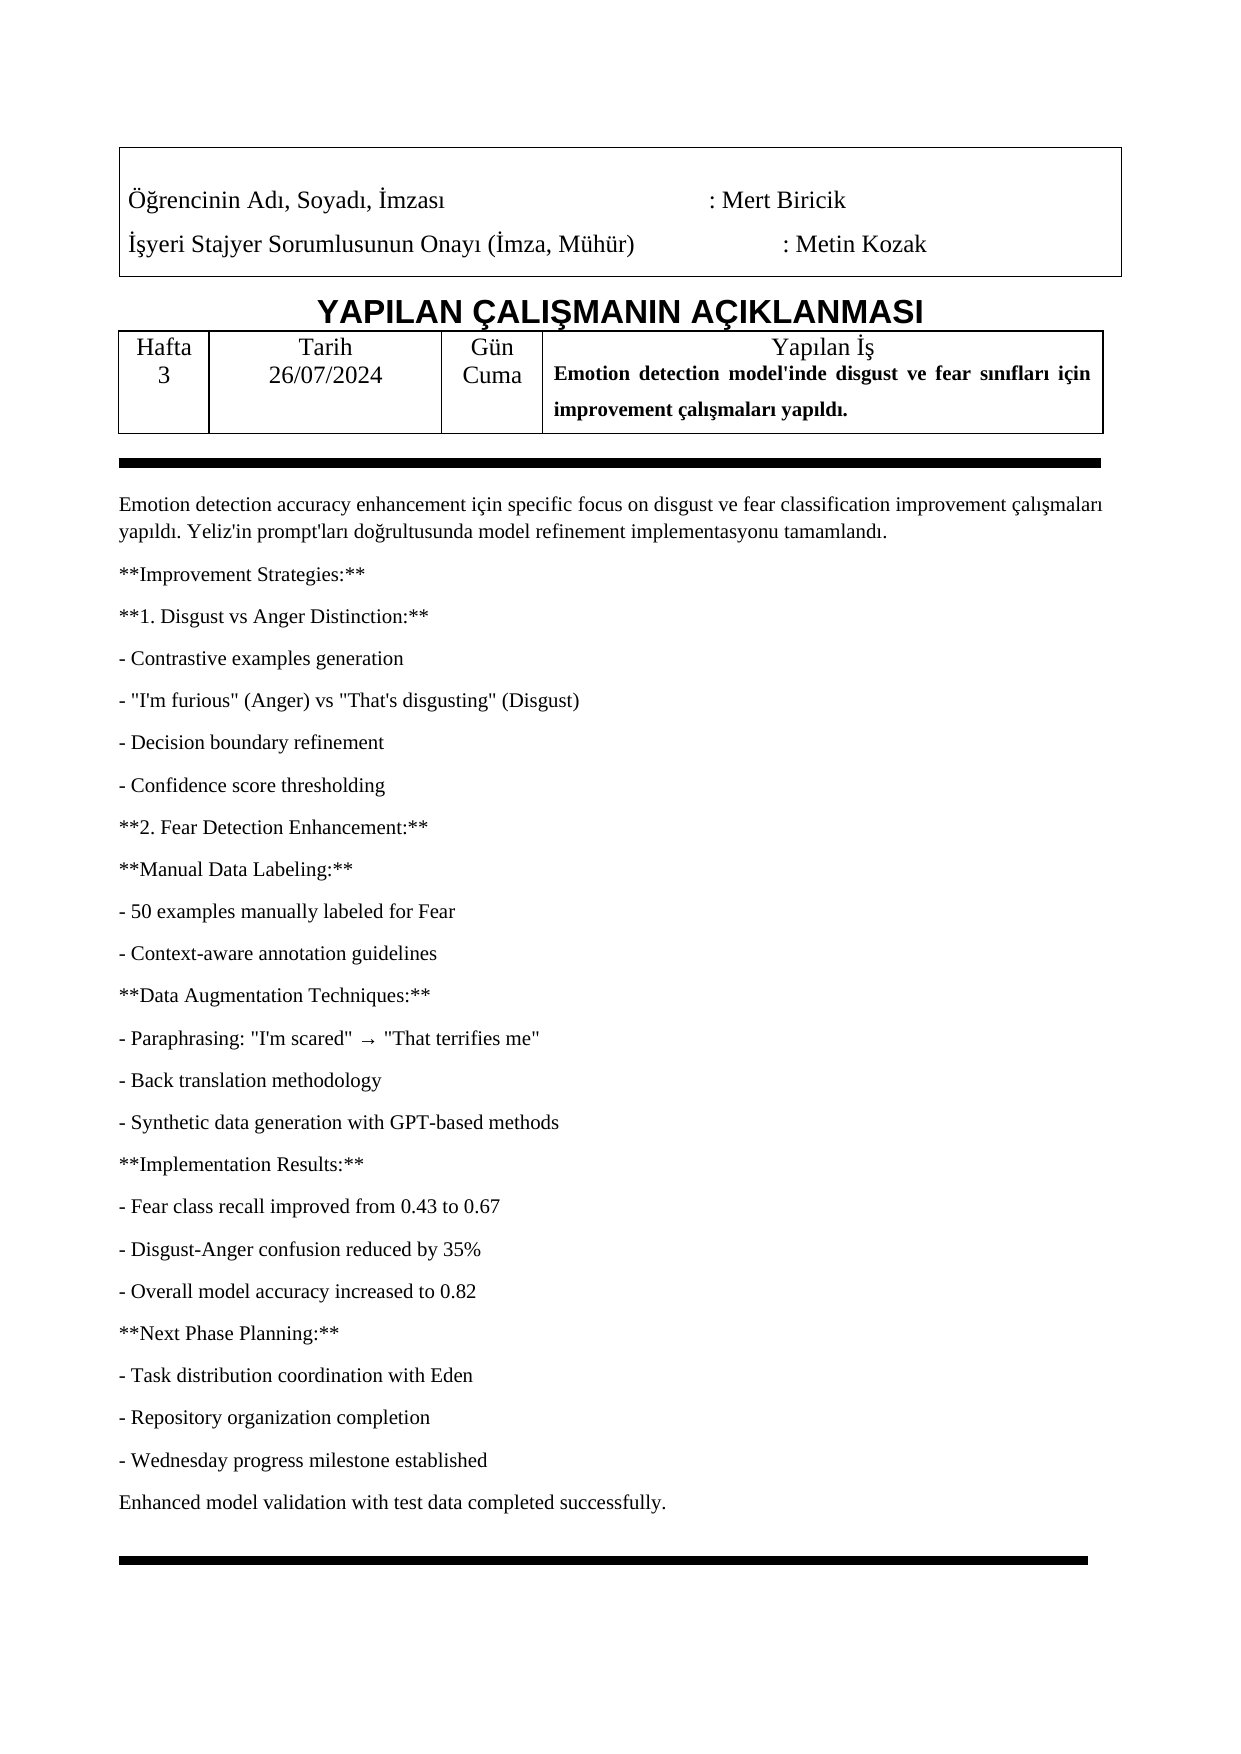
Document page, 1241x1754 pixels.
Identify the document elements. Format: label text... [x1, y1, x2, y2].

text **Manual Data Labeling:** [118, 857, 1122, 881]
text Öğrencinin Adı, Soyadı, İmzası : Mert Biricik [120, 148, 1121, 190]
text **Next Phase Planning:** [118, 1321, 1122, 1345]
text - Confidence score thresholding [118, 772, 1122, 797]
text - Paraphrasing: "I'm scared" → "That terrifies me" [118, 1026, 1122, 1050]
text İşyeri Stajyer Sorumlusunun Onayı (İmza, Mühür) : Metin Kozak [120, 190, 1121, 276]
text - Task distribution coordination with Eden [118, 1363, 1122, 1387]
text - Overall model accuracy increased to 0.82 [118, 1279, 1122, 1303]
text **Implementation Results:** [118, 1152, 1122, 1176]
text **1. Disgust vs Anger Distinction:** [118, 604, 1122, 628]
table_header Gün Cuma [442, 332, 542, 433]
text **Data Augmentation Techniques:** [118, 983, 1122, 1007]
table_header Hafta 3 [119, 332, 208, 433]
text - Contrastive examples generation [118, 646, 1122, 670]
text - Context-aware annotation guidelines [118, 941, 1122, 965]
subtitle YAPILAN ÇALIŞMANIN AÇIKLANMASI [118, 292, 1122, 330]
text - "I'm furious" (Anger) vs "That's disgusting" (Disgust) [118, 688, 1122, 712]
text - 50 examples manually labeled for Fear [118, 899, 1122, 923]
text **Improvement Strategies:** [118, 562, 1122, 586]
table_header Tarih 26/07/2024 [210, 332, 441, 433]
text - Decision boundary refinement [118, 730, 1122, 754]
text - Synthetic data generation with GPT-based methods [118, 1110, 1122, 1134]
text - Fear class recall improved from 0.43 to 0.67 [118, 1194, 1122, 1218]
text - Repository organization completion [118, 1405, 1122, 1429]
table_header Yapılan İş Emotion detection model'inde disgust ve fear sınıfları için improvement çalışmaları yapıldı. [543, 332, 1102, 433]
text Emotion detection accuracy enhancement için specific focus on disgust ve fear classification improvement çalışmaları yapıldı. Yeliz'in prompt'ları doğrultusunda model refinement implementasyonu tamamlandı. [118, 492, 1122, 543]
text - Back translation methodology [118, 1068, 1122, 1092]
text - Wednesday progress milestone established [118, 1447, 1122, 1472]
text Enhanced model validation with test data completed successfully. [118, 1490, 1122, 1514]
text **2. Fear Detection Enhancement:** [118, 815, 1122, 839]
text - Disgust-Anger confusion reduced by 35% [118, 1237, 1122, 1261]
